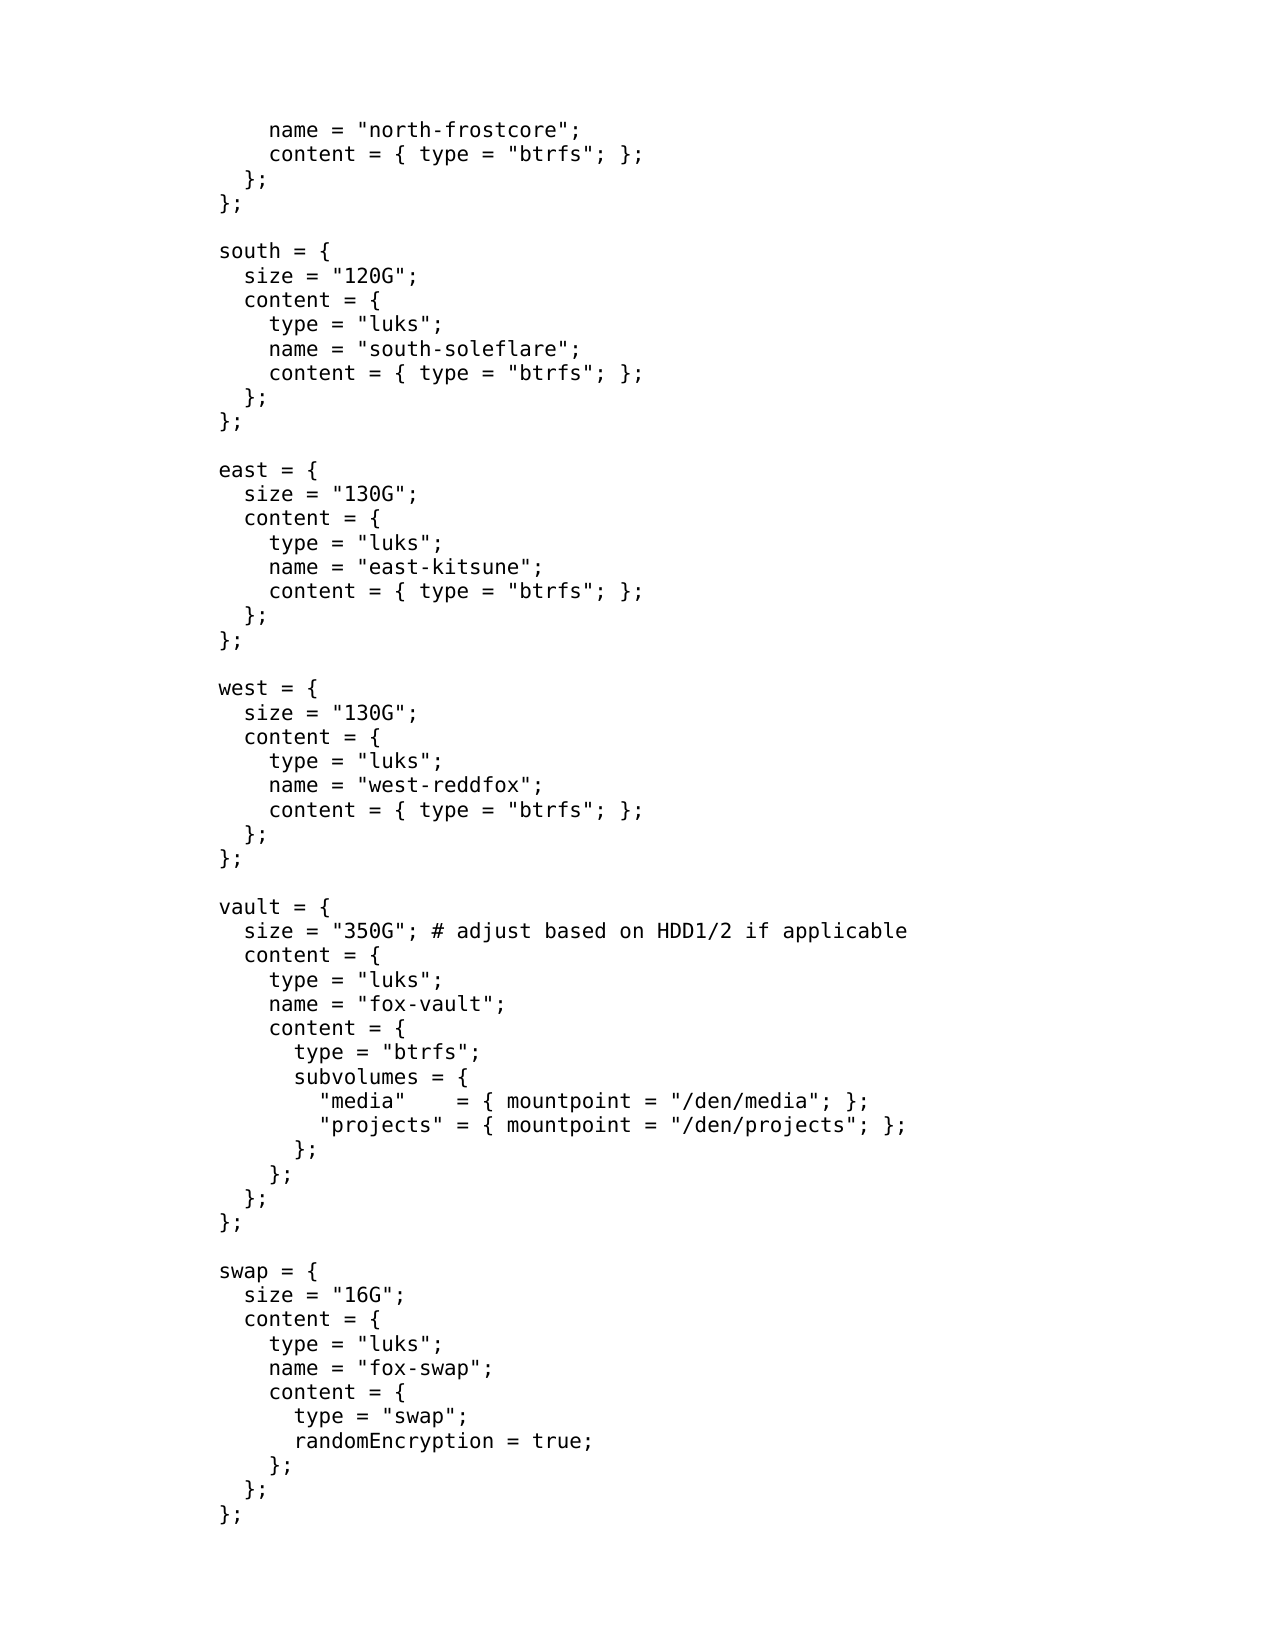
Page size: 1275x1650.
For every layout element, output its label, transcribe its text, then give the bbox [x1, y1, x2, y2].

text name = "south-soleflare"; [118, 337, 1157, 361]
text }; [118, 1502, 1157, 1526]
text "projects" = { mountpoint = "/den/projects"; }; [118, 1113, 1157, 1137]
text }; [118, 385, 1157, 409]
text content = { type = "btrfs"; }; [118, 361, 1157, 385]
text }; [118, 628, 1157, 652]
text }; [118, 1210, 1157, 1234]
text }; [118, 191, 1157, 215]
text }; [118, 1186, 1157, 1210]
text size = "120G"; [118, 264, 1157, 288]
text size = "16G"; [118, 1283, 1157, 1307]
text content = { [118, 1307, 1157, 1332]
text content = { [118, 1016, 1157, 1040]
text }; [118, 1162, 1157, 1186]
text name = "fox-swap"; [118, 1356, 1157, 1380]
text }; [118, 822, 1157, 846]
text content = { [118, 943, 1157, 968]
text swap = { [118, 1259, 1157, 1283]
text content = { [118, 725, 1157, 749]
text west = { [118, 676, 1157, 701]
text name = "north-frostcore"; [118, 118, 1157, 142]
text randomEncryption = true; [118, 1429, 1157, 1453]
text size = "130G"; [118, 482, 1157, 506]
text content = { type = "btrfs"; }; [118, 798, 1157, 822]
text south = { [118, 239, 1157, 264]
text content = { [118, 506, 1157, 531]
text "media" = { mountpoint = "/den/media"; }; [118, 1089, 1157, 1113]
text }; [118, 1453, 1157, 1477]
text content = { [118, 1380, 1157, 1404]
text type = "luks"; [118, 531, 1157, 555]
text name = "fox-vault"; [118, 992, 1157, 1016]
text size = "130G"; [118, 701, 1157, 725]
text }; [118, 1477, 1157, 1502]
text type = "luks"; [118, 749, 1157, 773]
text type = "luks"; [118, 968, 1157, 992]
text subvolumes = { [118, 1065, 1157, 1089]
text }; [118, 167, 1157, 191]
text }; [118, 846, 1157, 871]
text content = { [118, 288, 1157, 312]
text size = "350G"; # adjust based on HDD1/2 if applicable [118, 919, 1157, 943]
text content = { type = "btrfs"; }; [118, 579, 1157, 603]
text type = "luks"; [118, 312, 1157, 337]
text type = "btrfs"; [118, 1040, 1157, 1065]
text }; [118, 1137, 1157, 1162]
text name = "east-kitsune"; [118, 555, 1157, 579]
text type = "swap"; [118, 1404, 1157, 1429]
text type = "luks"; [118, 1332, 1157, 1356]
text east = { [118, 458, 1157, 482]
text }; [118, 409, 1157, 434]
text }; [118, 603, 1157, 628]
text content = { type = "btrfs"; }; [118, 142, 1157, 167]
text name = "west-reddfox"; [118, 773, 1157, 798]
text vault = { [118, 895, 1157, 919]
